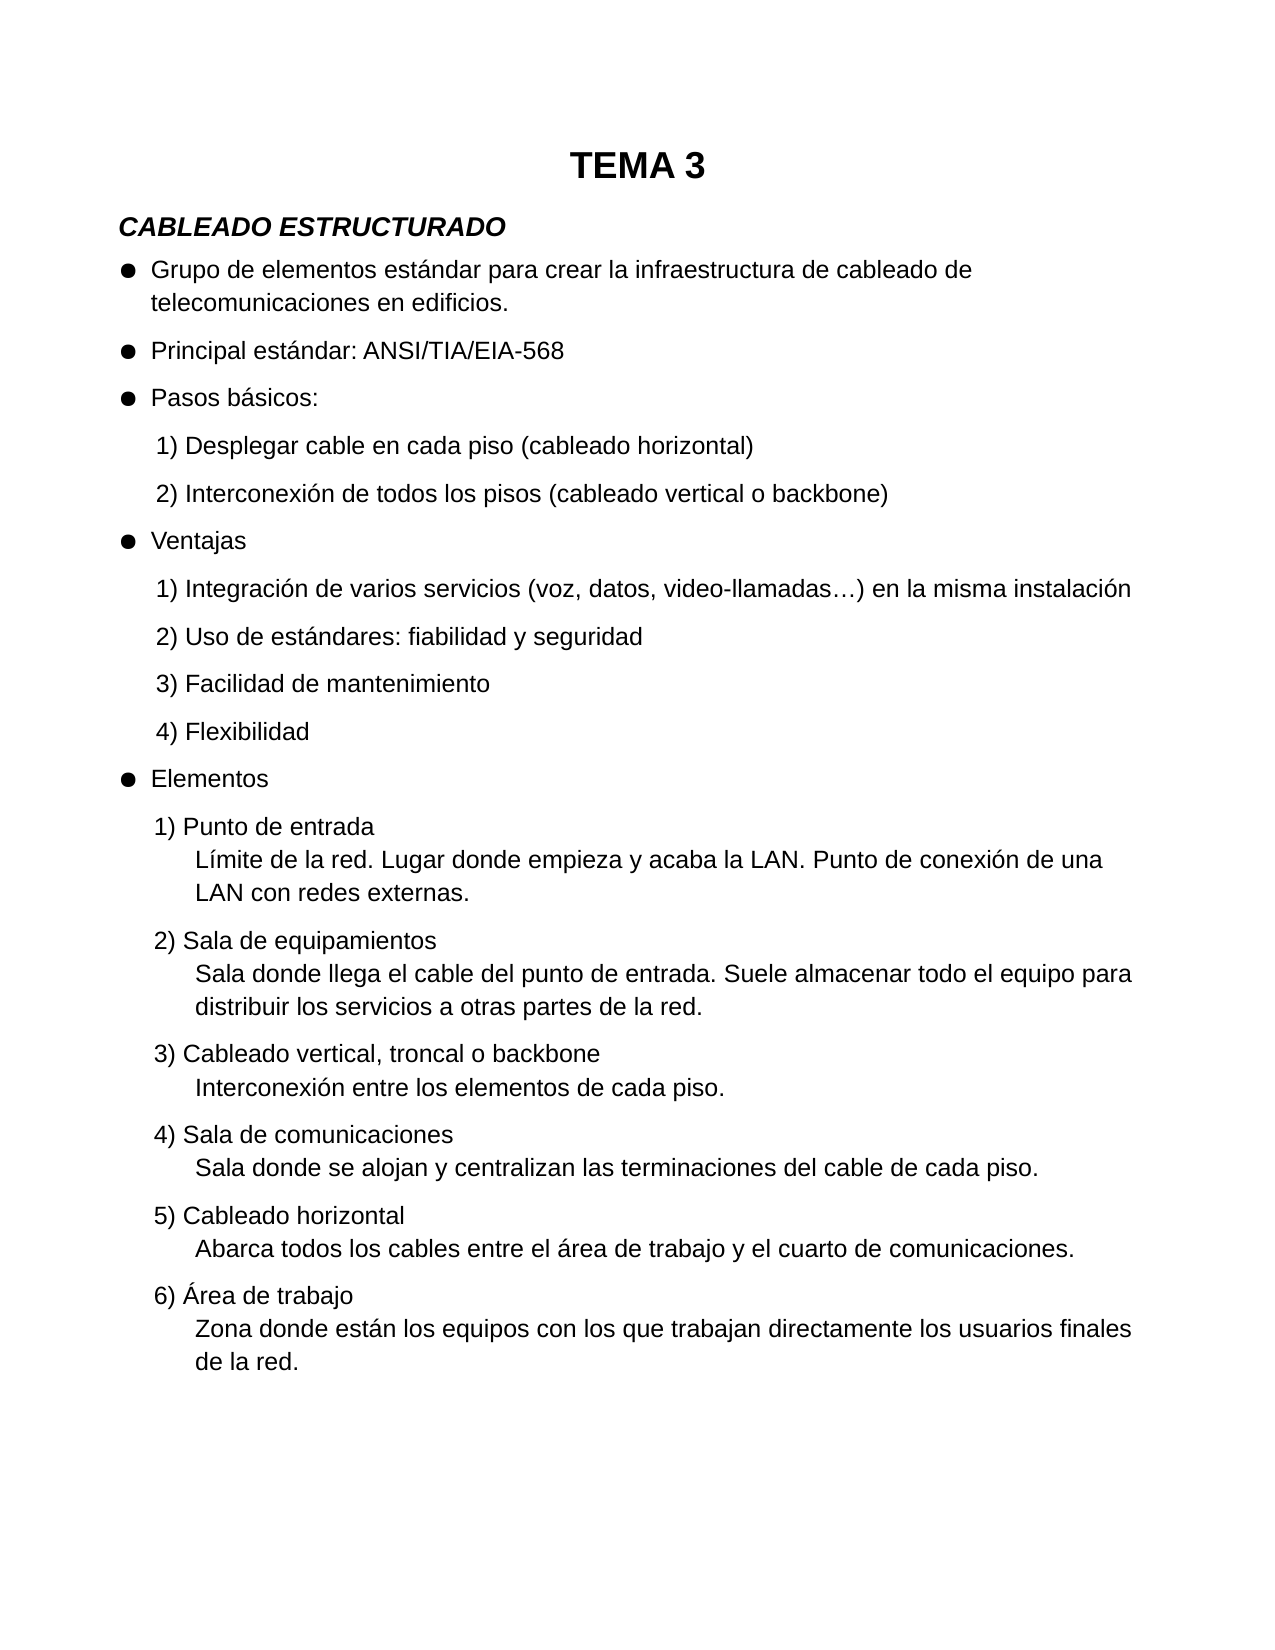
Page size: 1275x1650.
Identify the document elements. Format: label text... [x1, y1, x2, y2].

list Punto de entrada Límite de la red. Lugar donde empieza y acaba la LAN. Punto de conexión de una LAN con redes externas. [153, 812, 1157, 907]
list Elementos [118, 764, 1157, 793]
list Desplegar cable en cada piso (cableado horizontal) [156, 431, 1157, 460]
list Sala de comunicaciones Sala donde se alojan y centralizan las terminaciones del cable de cada piso. [153, 1120, 1157, 1182]
list Facilidad de mantenimiento [156, 669, 1157, 698]
list Ventajas [118, 526, 1157, 555]
list Principal estándar: ANSI/TIA/EIA-568 [118, 336, 1157, 364]
list Uso de estándares: fiabilidad y seguridad [156, 622, 1157, 650]
subtitle CABLEADO ESTRUCTURADO [118, 211, 1157, 242]
list Sala de equipamientos Sala donde llega el cable del punto de entrada. Suele almacenar todo el equipo para distribuir los servicios a otras partes de la red. [153, 926, 1157, 1021]
list Grupo de elementos estándar para crear la infraestructura de cableado de telecomunicaciones en edificios. [118, 255, 1157, 317]
list Flexibilidad [156, 717, 1157, 746]
list Cableado horizontal Abarca todos los cables entre el área de trabajo y el cuarto de comunicaciones. [153, 1201, 1157, 1262]
list Cableado vertical, troncal o backbone Interconexión entre los elementos de cada piso. [153, 1039, 1157, 1101]
list Área de trabajo Zona donde están los equipos con los que trabajan directamente los usuarios finales de la red. [153, 1281, 1157, 1376]
list Interconexión de todos los pisos (cableado vertical o backbone) [156, 479, 1157, 507]
list Pasos básicos: [118, 383, 1157, 412]
list Integración de varios servicios (voz, datos, video-llamadas…) en la misma instalación [156, 574, 1157, 603]
subtitle TEMA 3 [118, 143, 1157, 186]
